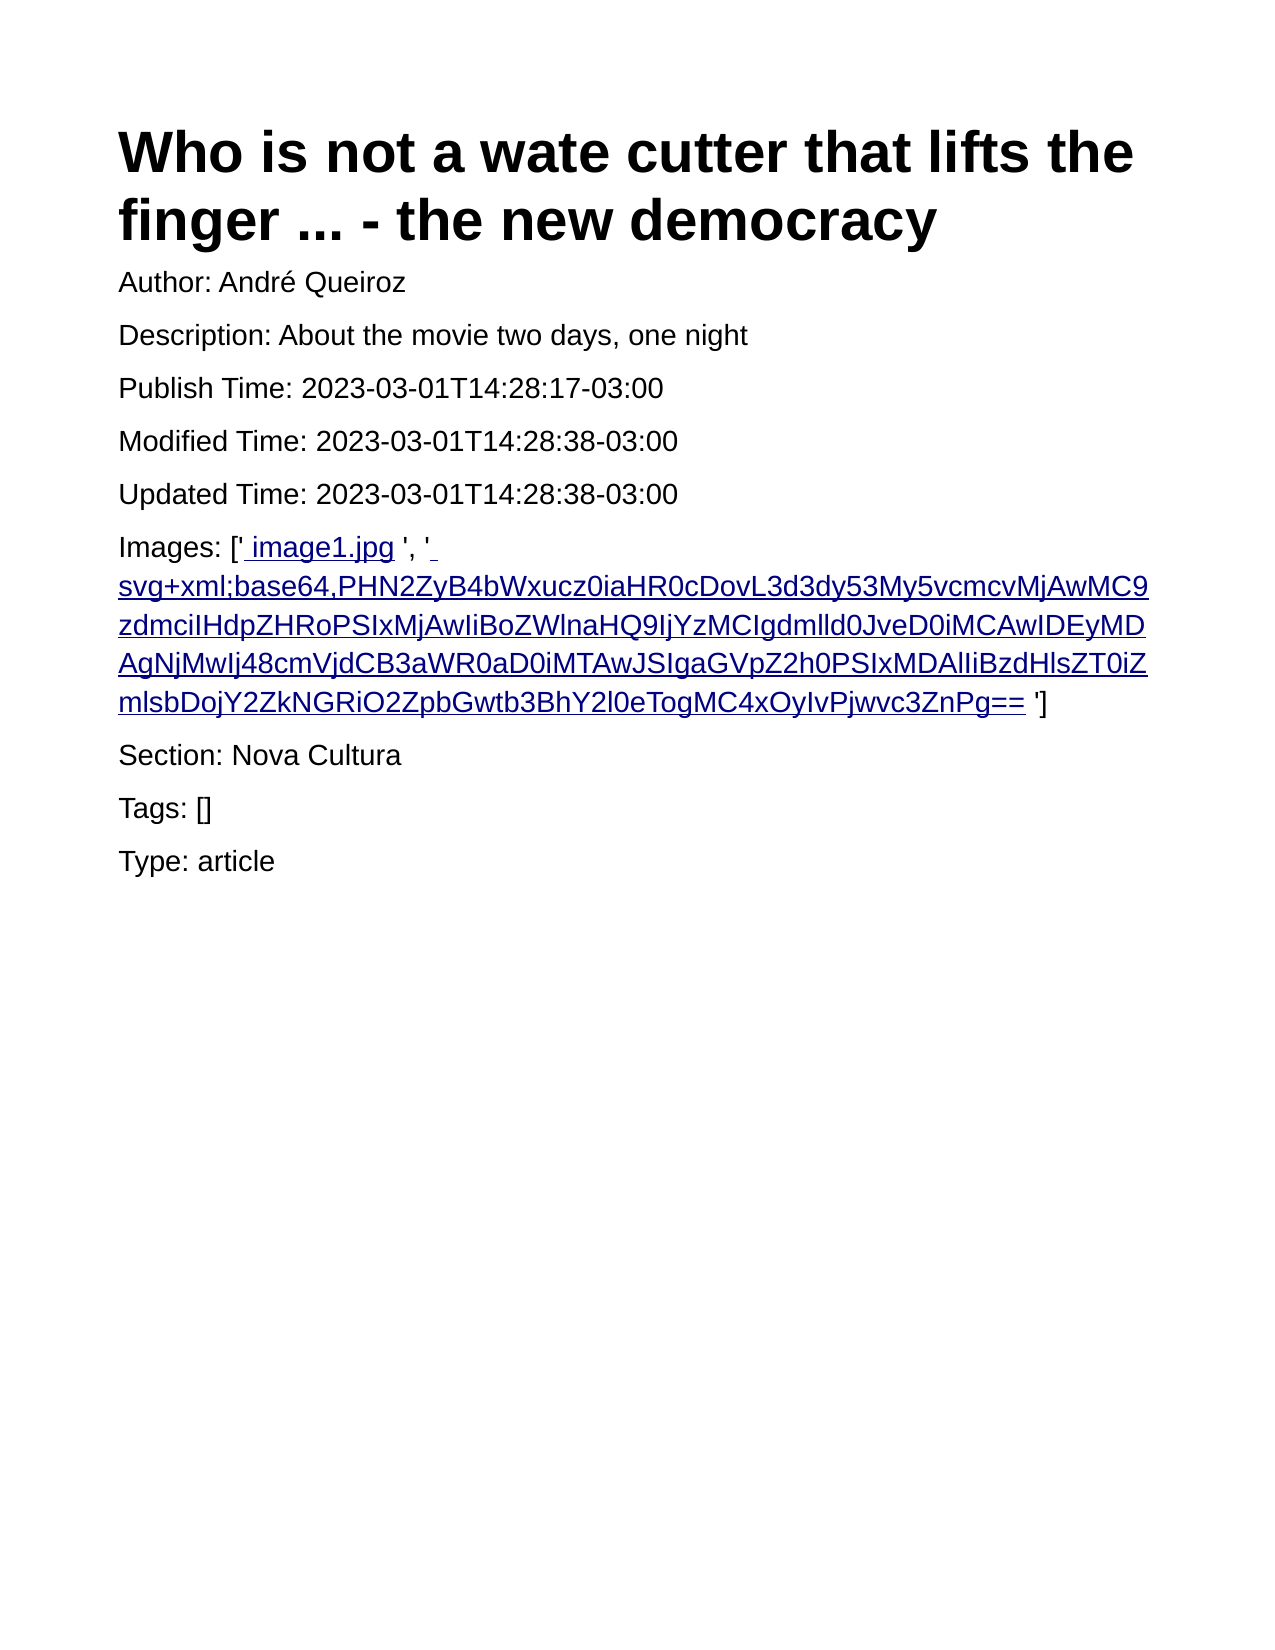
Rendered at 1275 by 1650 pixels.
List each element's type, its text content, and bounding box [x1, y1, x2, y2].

subtitle Who is not a wate cutter that lifts the finger ... - the new democracy [118, 118, 1157, 252]
text Modified Time: 2023-03-01T14:28:38-03:00 [118, 424, 1157, 458]
text Author: André Queiroz [118, 265, 1157, 298]
text Images: [' image1.jpg ', ' svg+xml;base64,PHN2ZyB4bWxucz0iaHR0cDovL3d3dy53My5vcmcvMjAwMC9zdmciIHdpZHRoPSIxMjAwIiBoZWlnaHQ9IjYzMCIgdmlld0JveD0iMCAwIDEyMDAgNjMwIj48cmVjdCB3aWR0aD0iMTAwJSIgaGVpZ2h0PSIxMDAlIiBzdHlsZT0iZmlsbDojY2ZkNGRiO2ZpbGwtb3BhY2l0eTogMC4xOyIvPjwvc3ZnPg== '] [118, 530, 1157, 718]
text Section: Nova Cultura [118, 738, 1157, 771]
text Tags: [] [118, 791, 1157, 824]
text Type: article [118, 844, 1157, 877]
text Updated Time: 2023-03-01T14:28:38-03:00 [118, 477, 1157, 511]
text Description: About the movie two days, one night [118, 318, 1157, 351]
text Publish Time: 2023-03-01T14:28:17-03:00 [118, 371, 1157, 404]
